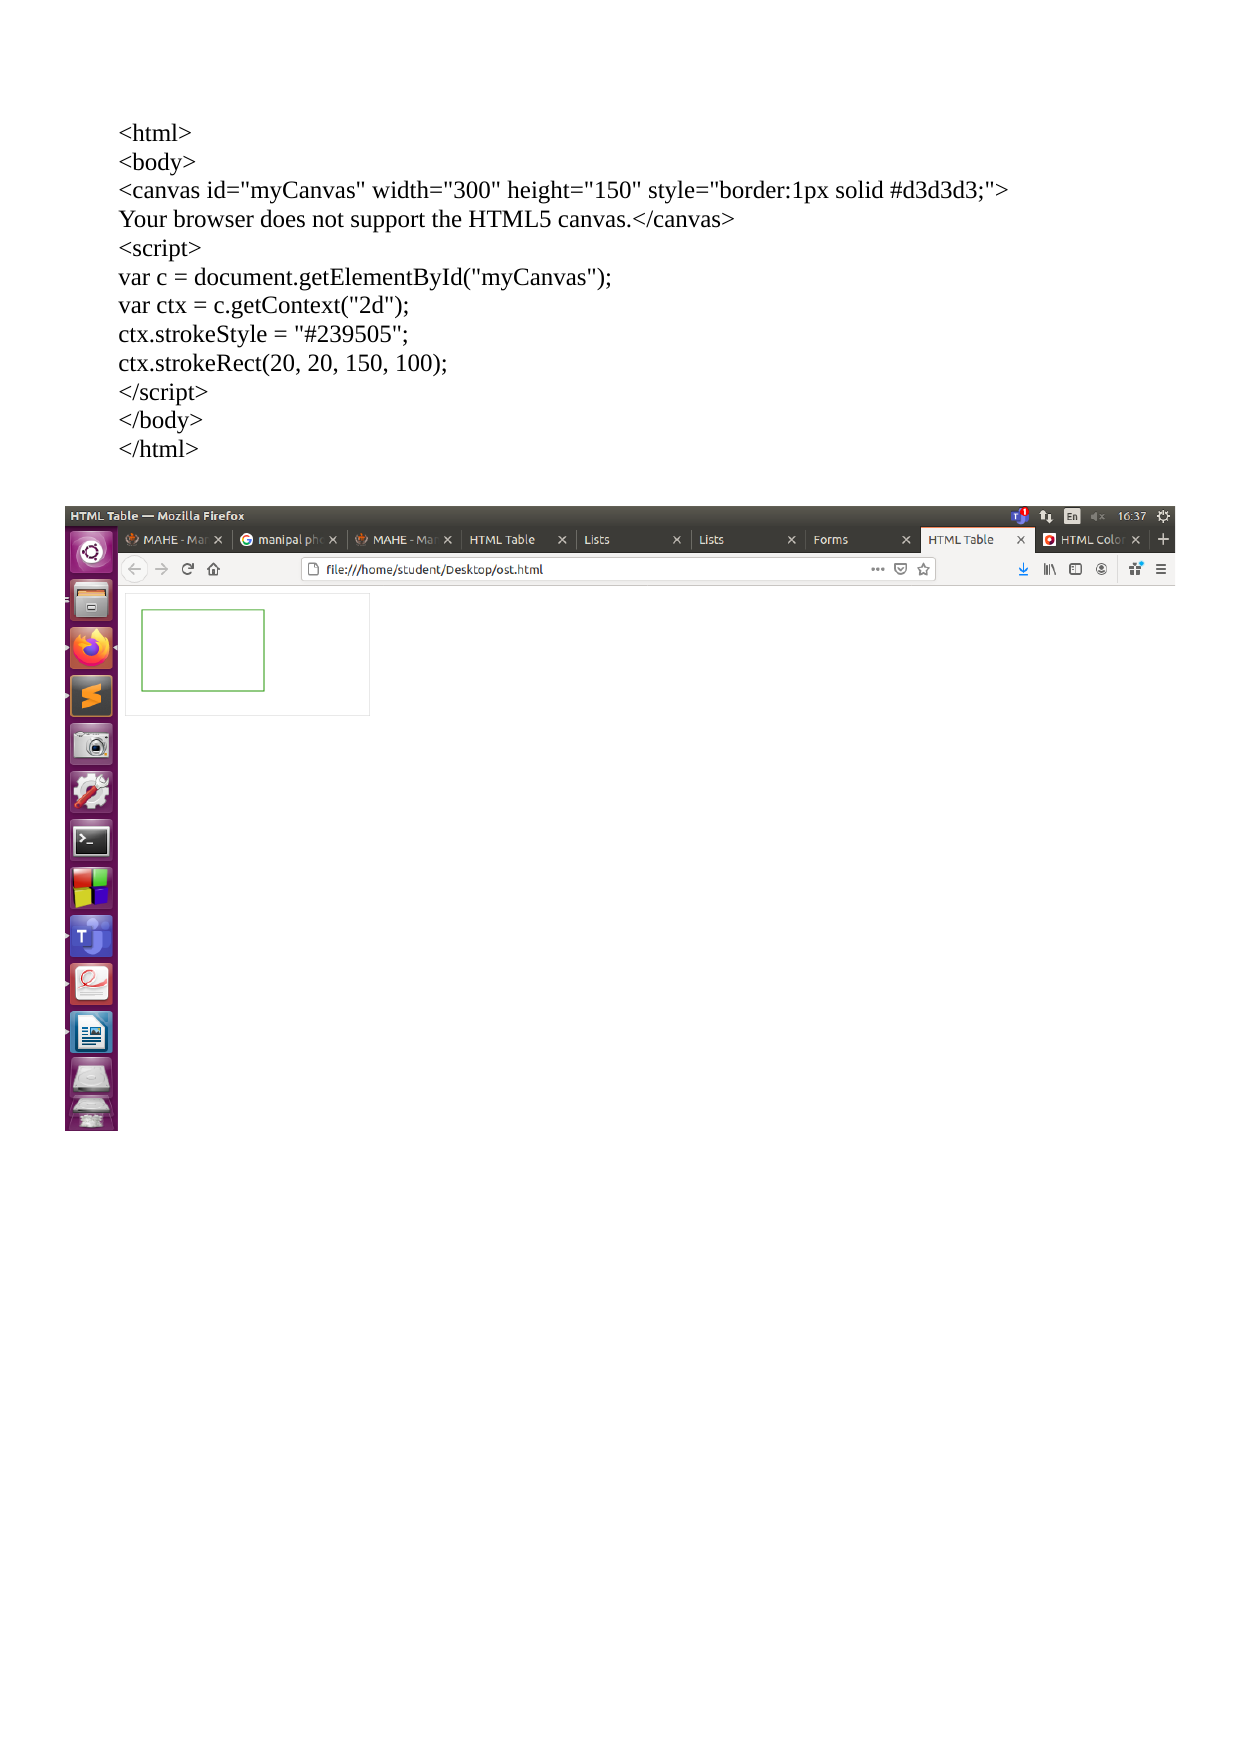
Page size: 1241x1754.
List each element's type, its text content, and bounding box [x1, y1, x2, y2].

text ctx.strokeRect(20, 20, 150, 100); [118, 348, 1122, 377]
text </script> [118, 377, 1122, 406]
text var c = document.getElementById("myCanvas"); [118, 262, 1122, 291]
text var ctx = c.getContext("2d"); [118, 291, 1122, 319]
text <script> [118, 233, 1122, 262]
text <body> [118, 147, 1122, 176]
text </body> [118, 406, 1122, 434]
text <html> [118, 118, 1122, 147]
picture [65, 506, 1175, 1131]
text <canvas id="myCanvas" width="300" height="150" style="border:1px solid #d3d3d3;"> [118, 176, 1122, 204]
text </html> [118, 434, 1122, 463]
text ctx.strokeStyle = "#239505"; [118, 319, 1122, 348]
text Your browser does not support the HTML5 canvas.</canvas> [118, 204, 1122, 233]
